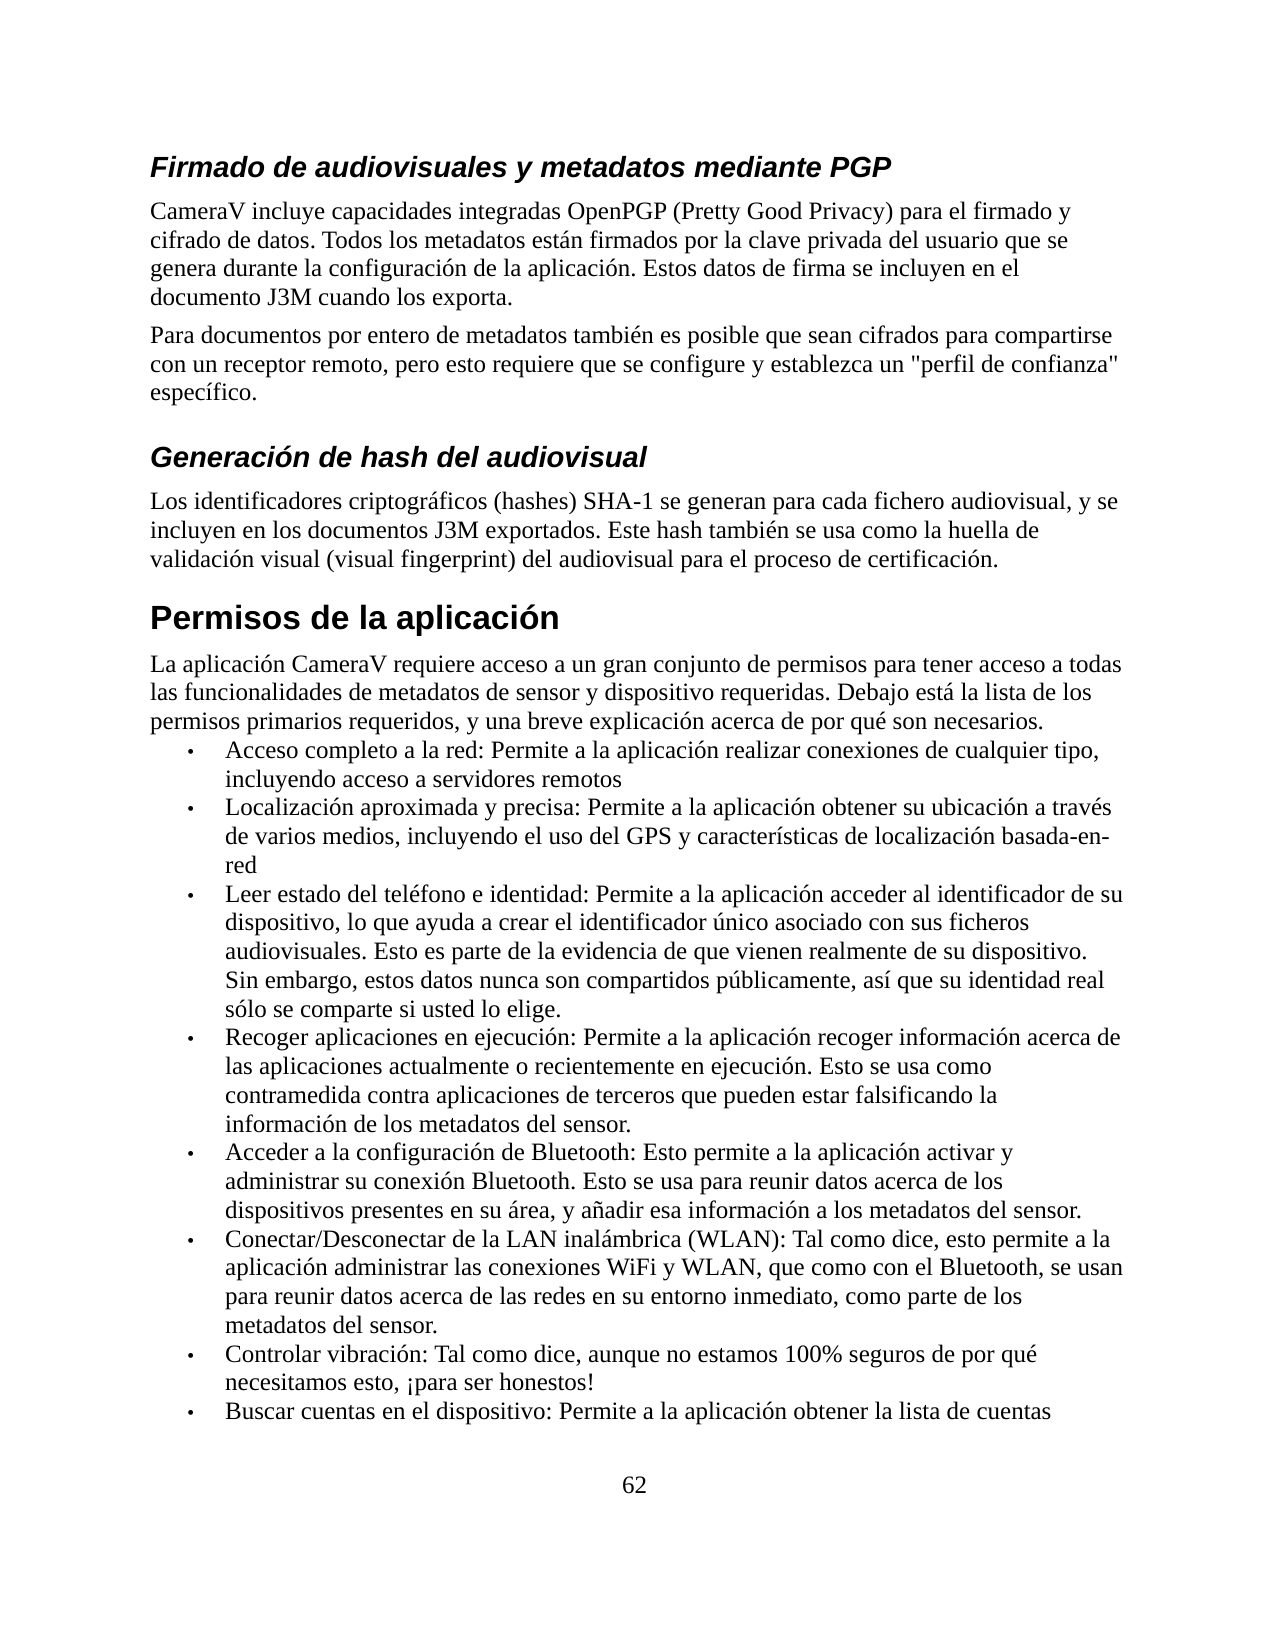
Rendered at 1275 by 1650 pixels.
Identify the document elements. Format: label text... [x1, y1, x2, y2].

list Acceder a la configuración de Bluetooth: Esto permite a la aplicación activar y administrar su conexión Bluetooth. Esto se usa para reunir datos acerca de los dispositivos presentes en su área, y añadir esa información a los metadatos del sensor. [187, 1137, 1125, 1224]
list Conectar/Desconectar de la LAN inalámbrica (WLAN): Tal como dice, esto permite a la aplicación administrar las conexiones WiFi y WLAN, que como con el Bluetooth, se usan para reunir datos acerca de las redes en su entorno inmediato, como parte de los metadatos del sensor. [187, 1224, 1125, 1339]
list Recoger aplicaciones en ejecución: Permite a la aplicación recoger información acerca de las aplicaciones actualmente o recientemente en ejecución. Esto se usa como contramedida contra aplicaciones de terceros que pueden estar falsificando la información de los metadatos del sensor. [187, 1022, 1125, 1137]
list Leer estado del teléfono e identidad: Permite a la aplicación acceder al identificador de su dispositivo, lo que ayuda a crear el identificador único asociado con sus ficheros audiovisuales. Esto es parte de la evidencia de que vienen realmente de su dispositivo. Sin embargo, estos datos nunca son compartidos públicamente, así que su identidad real sólo se comparte si usted lo elige. [187, 879, 1125, 1022]
subtitle Generación de hash del audiovisual [150, 440, 1125, 474]
list Buscar cuentas en el dispositivo: Permite a la aplicación obtener la lista de cuentas [187, 1396, 1125, 1425]
subtitle Firmado de audiovisuales y metadatos mediante PGP [150, 150, 1125, 183]
list Localización aproximada y precisa: Permite a la aplicación obtener su ubicación a través de varios medios, incluyendo el uso del GPS y características de localización basada-en-red [187, 792, 1125, 879]
text CameraV incluye capacidades integradas OpenPGP (Pretty Good Privacy) para el firmado y cifrado de datos. Todos los metadatos están firmados por la clave privada del usuario que se genera durante la configuración de la aplicación. Estos datos de firma se incluyen en el documento J3M cuando los exporta. [150, 196, 1125, 311]
text Para documentos por entero de metadatos también es posible que sean cifrados para compartirse con un receptor remoto, pero esto requiere que se configure y establezca un "perfil de confianza" específico. [150, 320, 1125, 406]
subtitle Permisos de la aplicación [150, 597, 1125, 636]
list Controlar vibración: Tal como dice, aunque no estamos 100% seguros de por qué necesitamos esto, ¡para ser honestos! [187, 1339, 1125, 1396]
text Los identificadores criptográficos (hashes) SHA-1 se generan para cada fichero audiovisual, y se incluyen en los documentos J3M exportados. Este hash también se usa como la huella de validación visual (visual fingerprint) del audiovisual para el proceso de certificación. [150, 486, 1125, 572]
text La aplicación CameraV requiere acceso a un gran conjunto de permisos para tener acceso a todas las funcionalidades de metadatos de sensor y dispositivo requeridas. Debajo está la lista de los permisos primarios requeridos, y una breve explicación acerca de por qué son necesarios. [150, 649, 1125, 735]
list Acceso completo a la red: Permite a la aplicación realizar conexiones de cualquier tipo, incluyendo acceso a servidores remotos [187, 735, 1125, 792]
